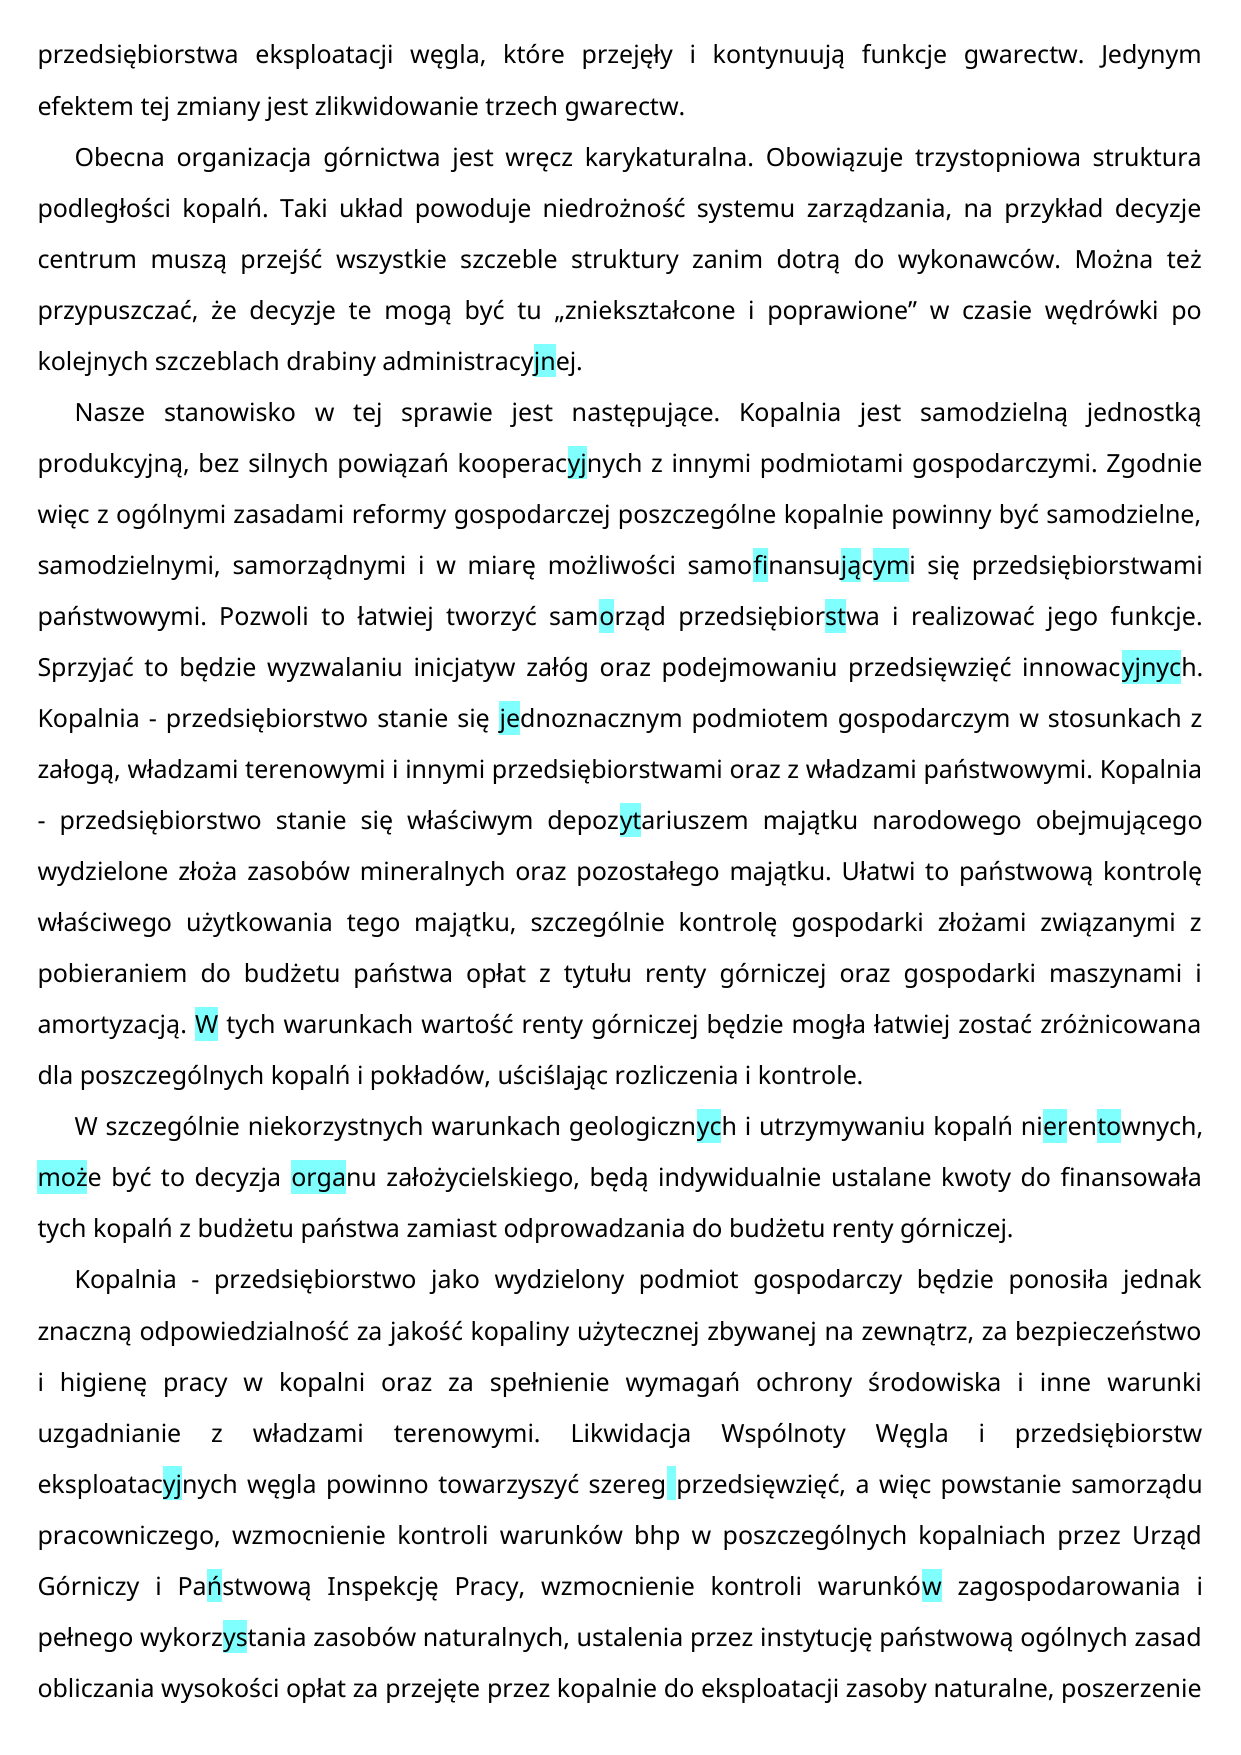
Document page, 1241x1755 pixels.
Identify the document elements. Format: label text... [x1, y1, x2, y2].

text W szczególnie niekorzystnych warunkach geologicznych i utrzymywaniu kopalń nierentownych, może być to decyzja organu założycielskiego, będą indywidualnie ustalane kwoty do finansowała tych kopalń z budżetu państwa zamiast odprowadzania do budżetu renty górniczej. [37, 1109, 1203, 1245]
text Nasze stanowisko w tej sprawie jest następujące. Kopalnia jest samodzielną jednostką produkcyjną, bez silnych powiązań kooperacyjnych z innymi podmiotami gospodarczymi. Zgodnie więc z ogólnymi zasadami reformy gospodarczej poszczególne kopalnie powinny być samodzielne, samodzielnymi, samorządnymi i w miarę możliwości samofinansującymi się przedsiębiorstwami państwowymi. Pozwoli to łatwiej tworzyć samorząd przedsiębiorstwa i realizować jego funkcje. Sprzyjać to będzie wyzwalaniu inicjatyw załóg oraz podejmowaniu przedsięwzięć innowacyjnych. Kopalnia - przedsiębiorstwo stanie się jednoznacznym podmiotem gospodarczym w stosunkach z załogą, władzami terenowymi i innymi przedsiębiorstwami oraz z władzami państwowymi. Kopalnia - przedsiębiorstwo stanie się właściwym depozytariuszem majątku narodowego obejmującego wydzielone złoża zasobów mineralnych oraz pozostałego majątku. Ułatwi to państwową kontrolę właściwego użytkowania tego majątku, szczególnie kontrolę gospodarki złożami związanymi z pobieraniem do budżetu państwa opłat z tytułu renty górniczej oraz gospodarki maszynami i amortyzacją. W tych warunkach wartość renty górniczej będzie mogła łatwiej zostać zróżnicowana dla poszczególnych kopalń i pokładów, uściślając rozliczenia i kontrole. [37, 394, 1203, 1092]
text przedsiębiorstwa eksploatacji węgla, które przejęły i kontynuują funkcje gwarectw. Jedynym efektem tej zmiany jest zlikwidowanie trzech gwarectw. [37, 37, 1203, 122]
text Obecna organizacja górnictwa jest wręcz karykaturalna. Obowiązuje trzystopniowa struktura podległości kopalń. Taki układ powoduje niedrożność systemu zarządzania, na przykład decyzje centrum muszą przejść wszystkie szczeble struktury zanim dotrą do wykonawców. Można też przypuszczać, że decyzje te mogą być tu „zniekształcone i poprawione” w czasie wędrówki po kolejnych szczeblach drabiny administracyjnej. [37, 139, 1203, 377]
text Kopalnia - przedsiębiorstwo jako wydzielony podmiot gospodarczy będzie ponosiła jednak znaczną odpowiedzialność za jakość kopaliny użytecznej zbywanej na zewnątrz, za bezpieczeństwo i higienę pracy w kopalni oraz za spełnienie wymagań ochrony środowiska i inne warunki uzgadnianie z władzami terenowymi. Likwidacja Wspólnoty Węgla i przedsiębiorstw eksploatacyjnych węgla powinno towarzyszyć szereg przedsięwzięć, a więc powstanie samorządu pracowniczego, wzmocnienie kontroli warunków bhp w poszczególnych kopalniach przez Urząd Górniczy i Państwową Inspekcję Pracy, wzmocnienie kontroli warunków zagospodarowania i pełnego wykorzystania zasobów naturalnych, ustalenia przez instytucję państwową ogólnych zasad obliczania wysokości opłat za przejęte przez kopalnie do eksploatacji zasoby naturalne, poszerzenie [37, 1262, 1203, 1704]
